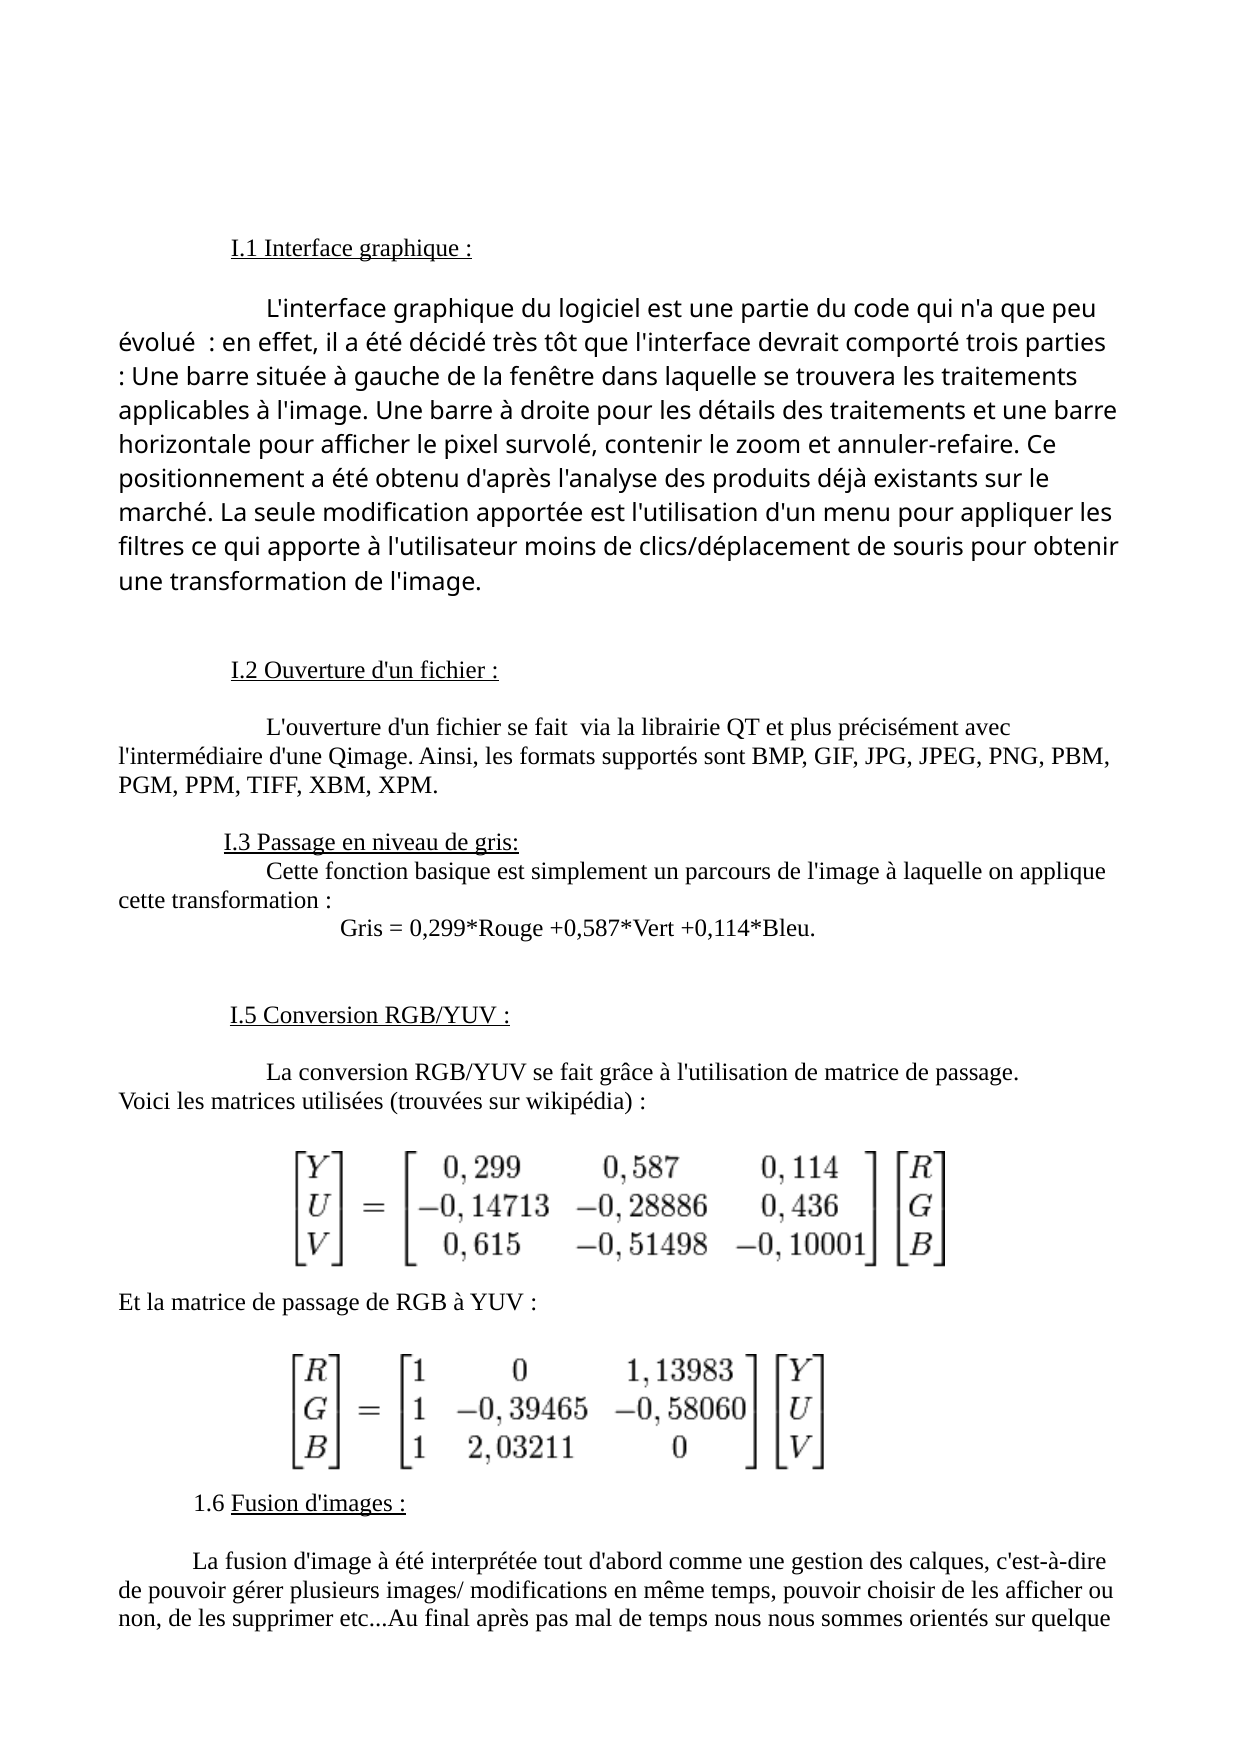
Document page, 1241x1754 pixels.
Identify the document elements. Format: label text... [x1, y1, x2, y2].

list I.2 Ouverture d'un fichier : [193, 655, 1122, 683]
list Fusion d'images : [193, 1488, 1122, 1517]
picture [295, 1151, 945, 1268]
text Voici les matrices utilisées (trouvées sur wikipédia) : [118, 1086, 1122, 1115]
list I.1 Interface graphique : [193, 233, 1122, 262]
text Et la matrice de passage de RGB à YUV : [118, 1287, 1122, 1316]
text Cette fonction basique est simplement un parcours de l'image à laquelle on applique cette transformation : [118, 856, 1122, 913]
text Gris = 0,299*Rouge +0,587*Vert +0,114*Bleu. [118, 913, 1122, 942]
text I.5 Conversion RGB/YUV : [118, 1000, 1122, 1028]
text La conversion RGB/YUV se fait grâce à l'utilisation de matrice de passage. [118, 1057, 1122, 1086]
text La fusion d'image à été interprétée tout d'abord comme une gestion des calques, c'est-à-dire de pouvoir gérer plusieurs images/ modifications en même temps, pouvoir choisir de les afficher ou non, de les supprimer etc...Au final après pas mal de temps nous nous sommes orientés sur quelque [118, 1546, 1122, 1632]
text I.3 Passage en niveau de gris: [118, 827, 1122, 856]
text L'interface graphique du logiciel est une partie du code qui n'a que peu évolué : en effet, il a été décidé très tôt que l'interface devrait comporté trois parties : Une barre située à gauche de la fenêtre dans laquelle se trouvera les traitements applicables à l'image. Une barre à droite pour les détails des traitements et une barre horizontale pour afficher le pixel survolé, contenir le zoom et annuler-refaire. Ce positionnement a été obtenu d'après l'analyse des produits déjà existants sur le marché. La seule modification apportée est l'utilisation d'un menu pour appliquer les filtres ce qui apporte à l'utilisateur moins de clics/déplacement de souris pour obtenir une transformation de l'image. [118, 291, 1122, 597]
picture [292, 1354, 824, 1471]
text L'ouverture d'un fichier se fait via la librairie QT et plus précisément avec l'intermédiaire d'une Qimage. Ainsi, les formats supportés sont BMP, GIF, JPG, JPEG, PNG, PBM, PGM, PPM, TIFF, XBM, XPM. [118, 712, 1122, 798]
